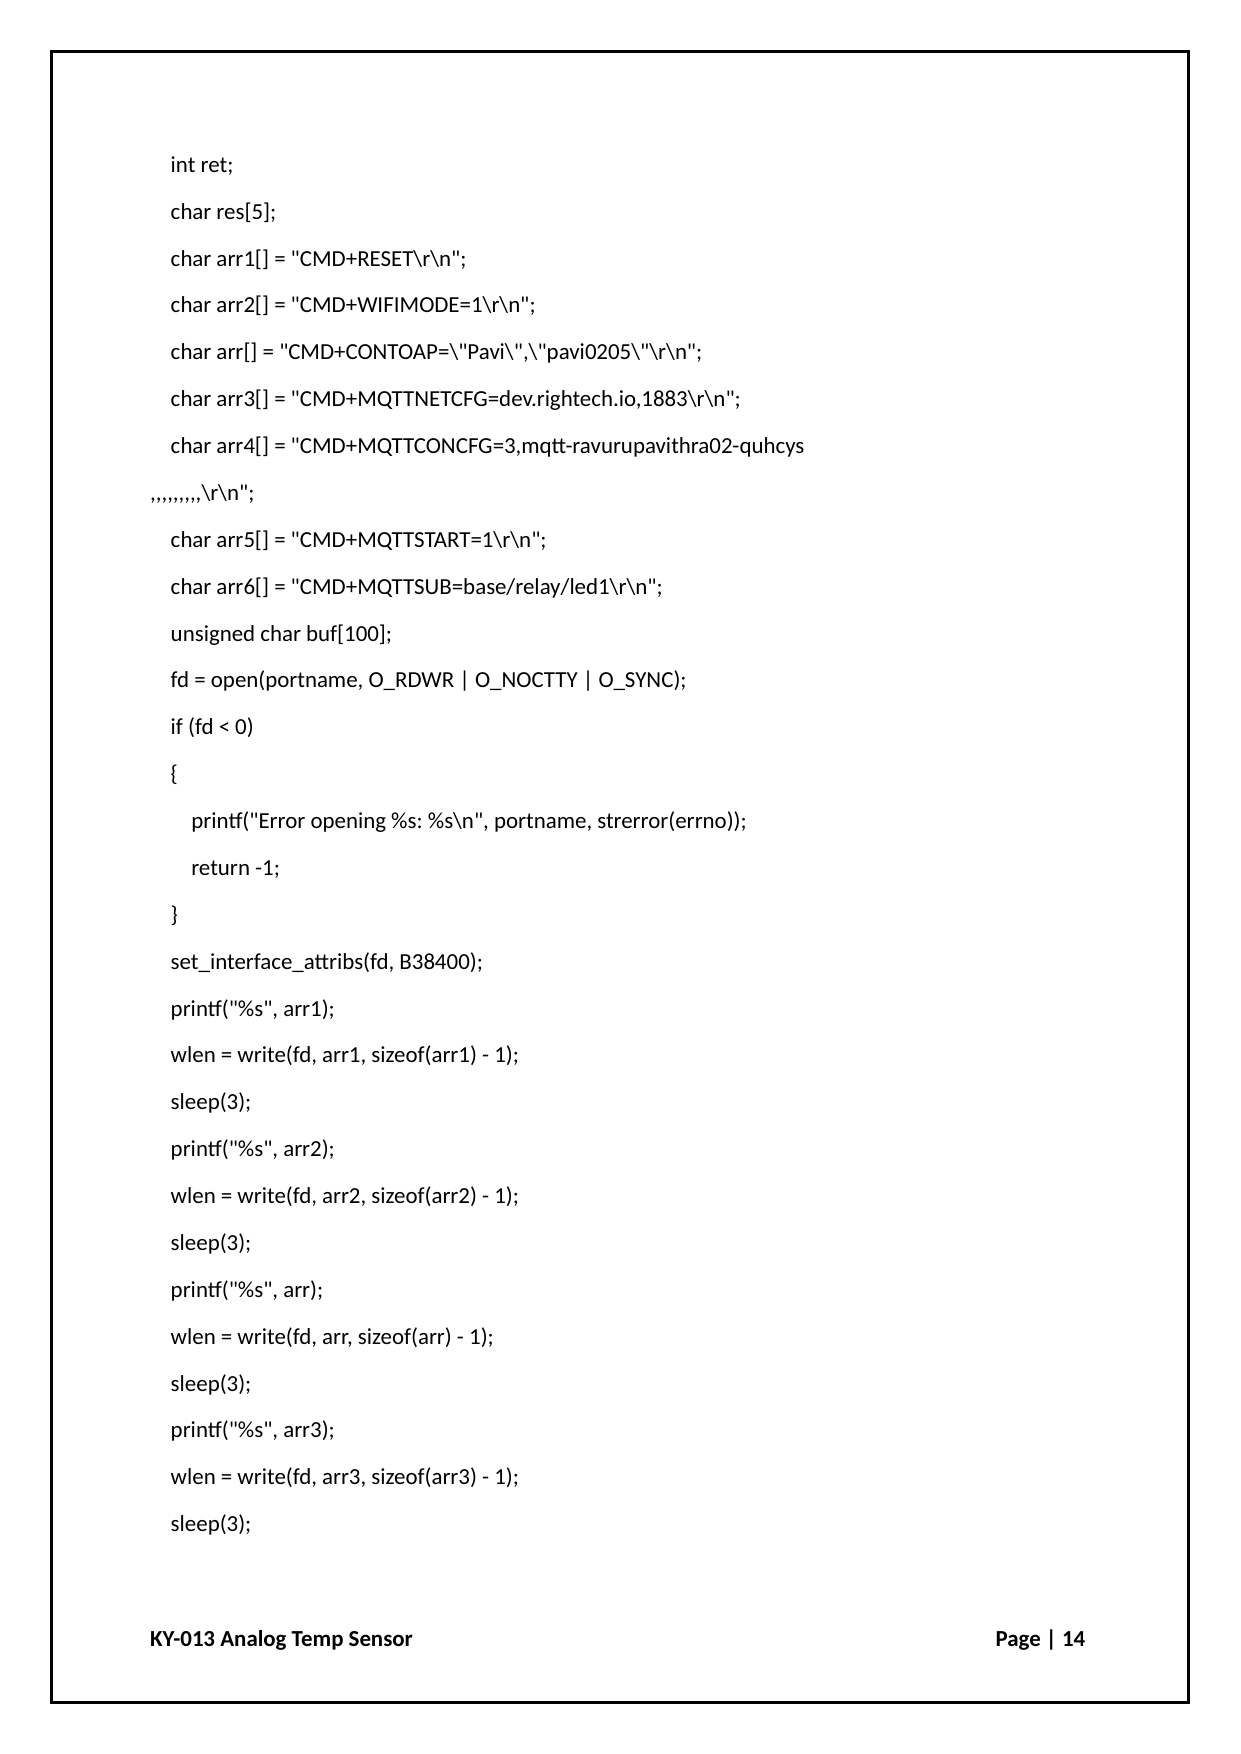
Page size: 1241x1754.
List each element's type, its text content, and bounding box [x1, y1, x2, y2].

text return -1; [150, 853, 1090, 881]
text ,,,,,,,,,\r\n"; [150, 478, 1090, 506]
text printf("%s", arr); [150, 1275, 1090, 1303]
text { [150, 759, 1090, 787]
text unsigned char buf[100]; [150, 619, 1090, 647]
text wlen = write(fd, arr2, sizeof(arr2) - 1); [150, 1181, 1090, 1209]
text printf("%s", arr3); [150, 1416, 1090, 1444]
text char arr4[] = "CMD+MQTTCONCFG=3,mqtt-ravurupavithra02-quhcys [150, 431, 1090, 459]
text int ret; [150, 150, 1090, 178]
text } [150, 900, 1090, 928]
text sleep(3); [150, 1228, 1090, 1256]
text wlen = write(fd, arr3, sizeof(arr3) - 1); [150, 1462, 1090, 1491]
text printf("%s", arr2); [150, 1134, 1090, 1162]
text char arr6[] = "CMD+MQTTSUB=base/relay/led1\r\n"; [150, 572, 1090, 600]
text printf("Error opening %s: %s\n", portname, strerror(errno)); [150, 806, 1090, 834]
text sleep(3); [150, 1509, 1090, 1537]
text if (fd < 0) [150, 712, 1090, 741]
text fd = open(portname, O_RDWR | O_NOCTTY | O_SYNC); [150, 666, 1090, 694]
text wlen = write(fd, arr1, sizeof(arr1) - 1); [150, 1041, 1090, 1069]
text char res[5]; [150, 197, 1090, 225]
text char arr[] = "CMD+CONTOAP=\"Pavi\",\"pavi0205\"\r\n"; [150, 337, 1090, 366]
text set_interface_attribs(fd, B38400); [150, 947, 1090, 975]
text char arr3[] = "CMD+MQTTNETCFG=dev.rightech.io,1883\r\n"; [150, 384, 1090, 412]
text printf("%s", arr1); [150, 994, 1090, 1022]
text sleep(3); [150, 1087, 1090, 1116]
text wlen = write(fd, arr, sizeof(arr) - 1); [150, 1322, 1090, 1350]
text char arr2[] = "CMD+WIFIMODE=1\r\n"; [150, 291, 1090, 319]
text sleep(3); [150, 1369, 1090, 1397]
text char arr1[] = "CMD+RESET\r\n"; [150, 244, 1090, 272]
text char arr5[] = "CMD+MQTTSTART=1\r\n"; [150, 525, 1090, 553]
